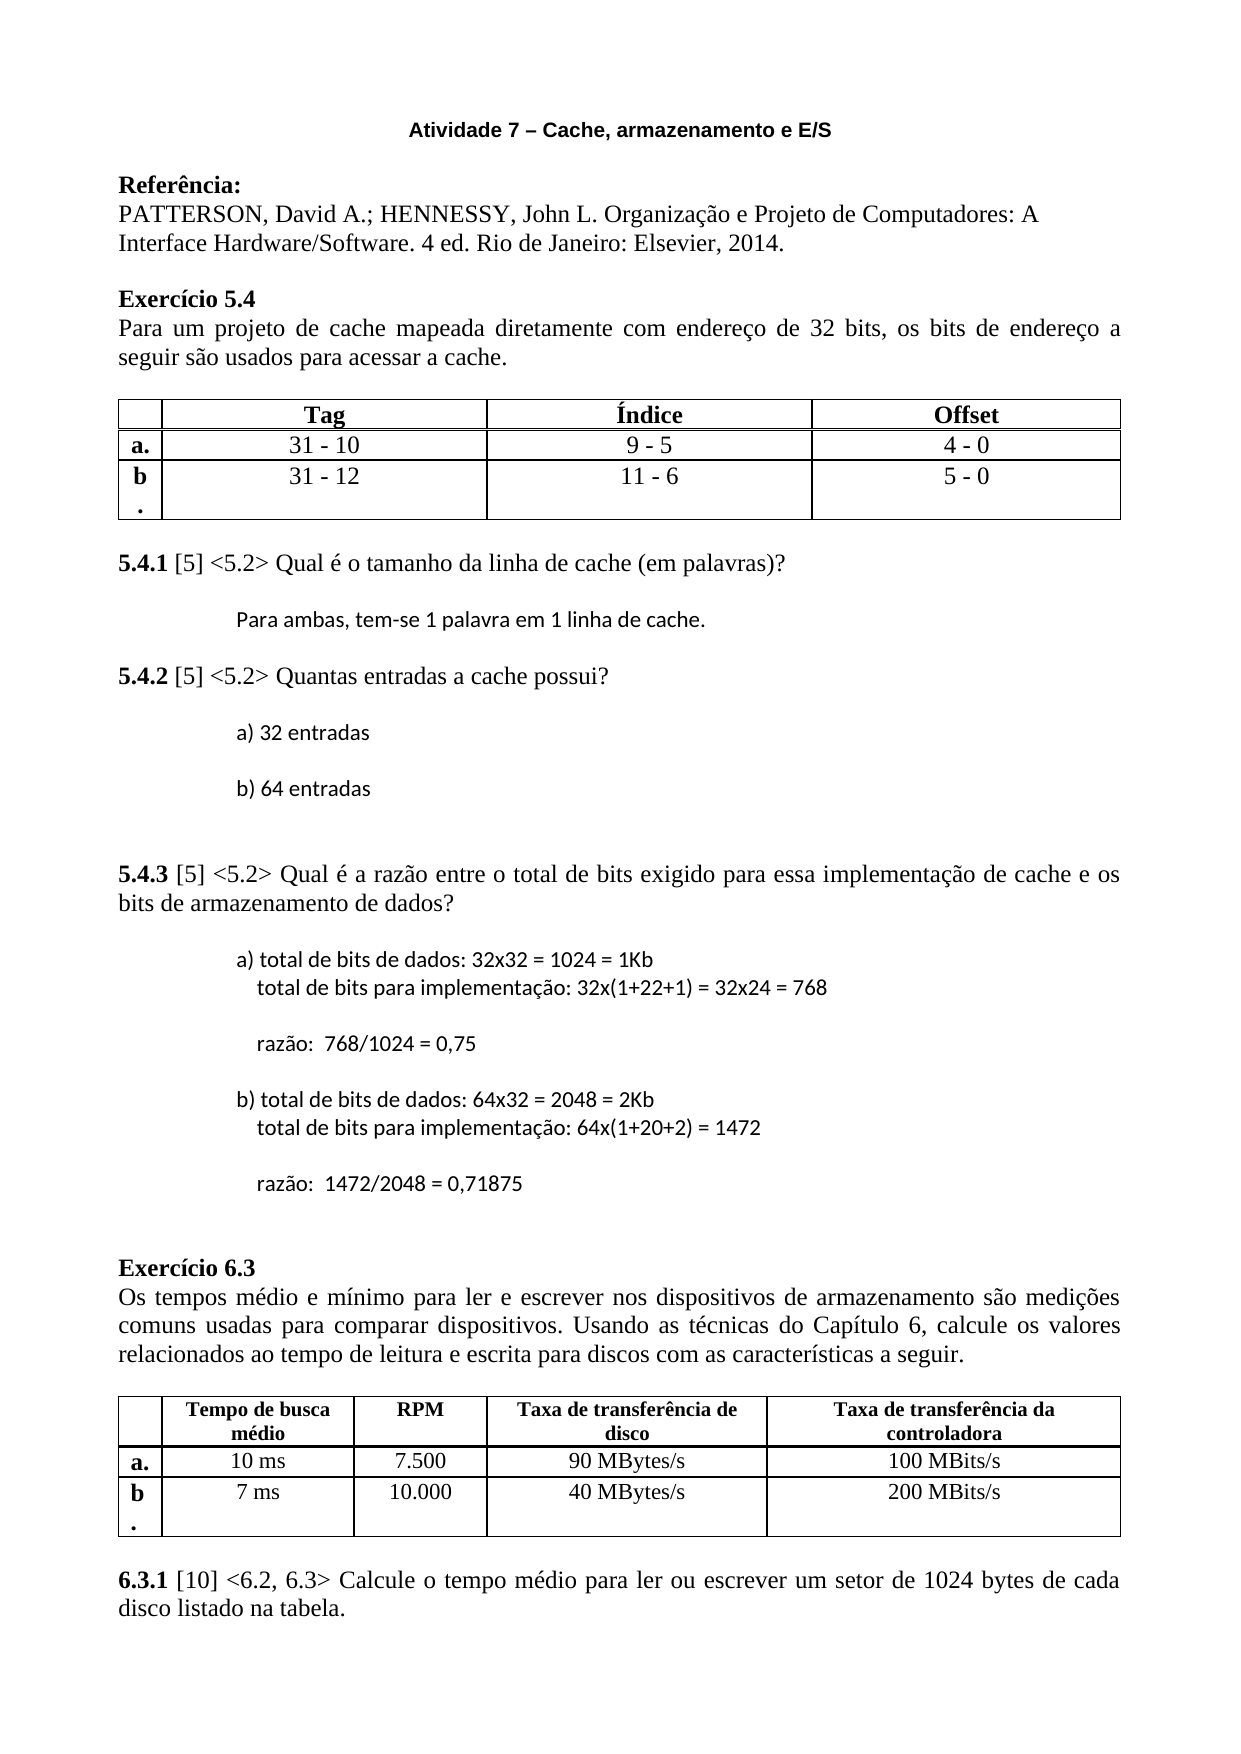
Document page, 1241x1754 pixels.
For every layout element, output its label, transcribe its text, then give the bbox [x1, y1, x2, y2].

table_header [119, 1397, 161, 1445]
table_cell 7.500 [355, 1448, 486, 1476]
table_cell 31 - 10 [163, 431, 486, 459]
table_cell 10.000 [355, 1478, 486, 1536]
table_header Taxa de transferência de disco [488, 1397, 766, 1445]
text razão: 768/1024 = 0,75 [118, 1029, 1122, 1057]
table_cell 200 MBits/s [768, 1478, 1120, 1536]
table_cell 40 MBytes/s [488, 1478, 766, 1536]
text 6.3.1 [10] <6.2, 6.3> Calcule o tempo médio para ler ou escrever um setor de 1024 bytes de cada disco listado na tabela. [118, 1565, 1122, 1622]
text 5.4.1 [5] <5.2> Qual é o tamanho da linha de cache (em palavras)? [118, 548, 1122, 577]
text 5.4.2 [5] <5.2> Quantas entradas a cache possui? [118, 661, 1122, 689]
text b) total de bits de dados: 64x32 = 2048 = 2Kb [118, 1085, 1122, 1113]
table_header Taxa de transferência da controladora [768, 1397, 1120, 1445]
text total de bits para implementação: 64x(1+20+2) = 1472 [118, 1113, 1122, 1141]
table_cell a. [119, 1448, 161, 1476]
table_cell 10 ms [163, 1448, 353, 1476]
table_cell 100 MBits/s [768, 1448, 1120, 1476]
table_header RPM [355, 1397, 486, 1445]
table_cell 9 - 5 [488, 431, 811, 459]
text b) 64 entradas [118, 774, 1122, 803]
table_cell b. [119, 461, 161, 519]
text razão: 1472/2048 = 0,71875 [118, 1169, 1122, 1197]
text Exercício 5.4 [118, 284, 1122, 313]
table_header [119, 400, 161, 428]
table_header Índice [488, 400, 811, 428]
text Para um projeto de cache mapeada diretamente com endereço de 32 bits, os bits de endereço a seguir são usados para acessar a cache. [118, 313, 1122, 371]
text PATTERSON, David A.; HENNESSY, John L. Organização e Projeto de Computadores: A Interface Hardware/Software. 4 ed. Rio de Janeiro: Elsevier, 2014. [118, 199, 1122, 256]
table_cell b. [119, 1478, 161, 1536]
table_cell 7 ms [163, 1478, 353, 1536]
text 5.4.3 [5] <5.2> Qual é a razão entre o total de bits exigido para essa implementação de cache e os bits de armazenamento de dados? [118, 859, 1122, 917]
table_cell a. [119, 431, 161, 459]
text Atividade 7 – Cache, armazenamento e E/S [118, 118, 1122, 142]
text total de bits para implementação: 32x(1+22+1) = 32x24 = 768 [118, 973, 1122, 1001]
table_cell 90 MBytes/s [488, 1448, 766, 1476]
table_header Tempo de busca médio [163, 1397, 353, 1445]
text Para ambas, tem-se 1 palavra em 1 linha de cache. [118, 605, 1122, 633]
text Referência: [118, 170, 1122, 199]
table_header Tag [163, 400, 486, 428]
table_header Offset [813, 400, 1120, 428]
table_cell 11 - 6 [488, 461, 811, 519]
table_cell 4 - 0 [813, 431, 1120, 459]
text Exercício 6.3 [118, 1253, 1122, 1282]
text a) total de bits de dados: 32x32 = 1024 = 1Kb [118, 945, 1122, 973]
table_cell 31 - 12 [163, 461, 486, 519]
text Os tempos médio e mínimo para ler e escrever nos dispositivos de armazenamento são medições comuns usadas para comparar dispositivos. Usando as técnicas do Capítulo 6, calcule os valores relacionados ao tempo de leitura e escrita para discos com as características a seguir. [118, 1282, 1122, 1368]
table_cell 5 - 0 [813, 461, 1120, 519]
text a) 32 entradas [118, 717, 1122, 747]
